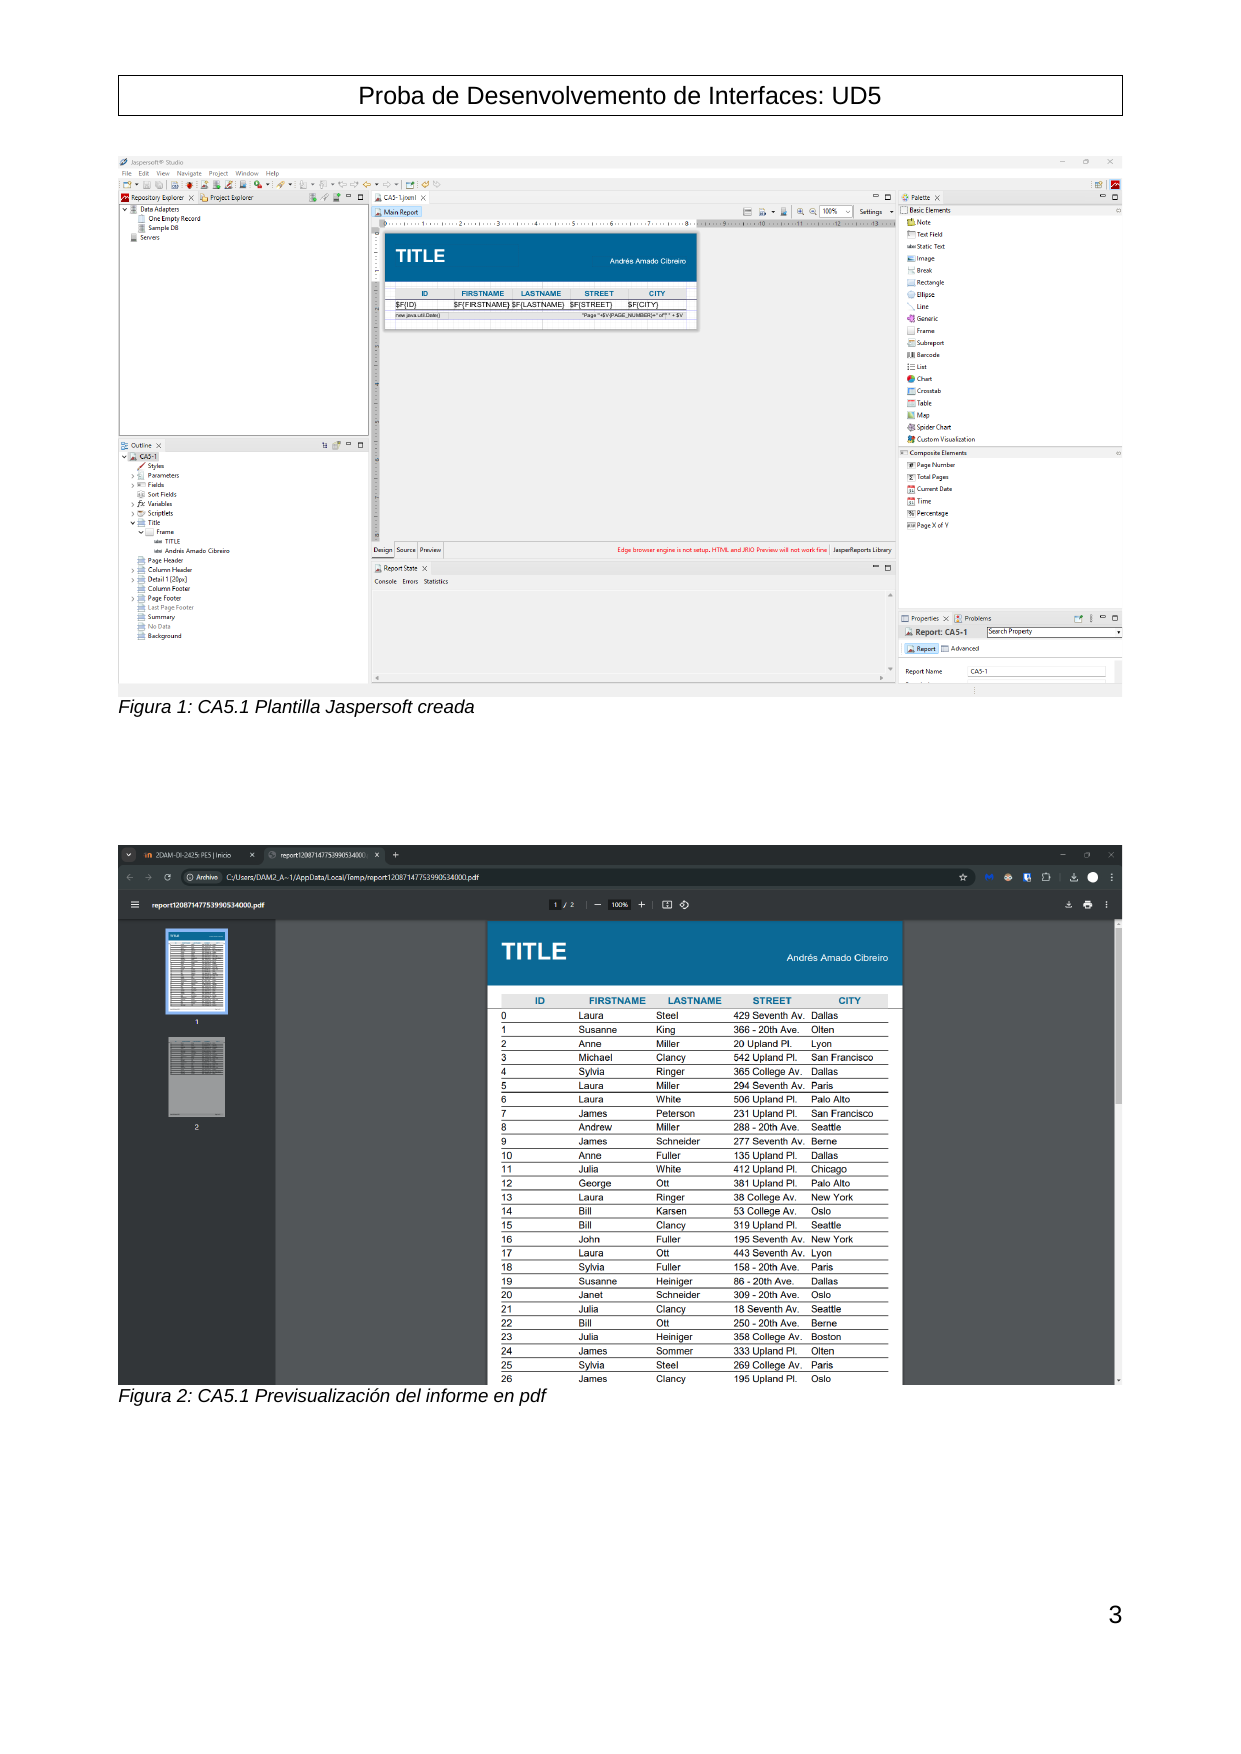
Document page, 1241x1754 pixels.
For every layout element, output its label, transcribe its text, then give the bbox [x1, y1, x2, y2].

text Figura 2: CA5.1 Previsualización del informe en pdf [118, 1385, 1122, 1406]
text Figura 1: CA5.1 Plantilla Jaspersoft creada [118, 697, 1122, 718]
picture [118, 845, 1123, 1385]
picture [118, 156, 1123, 697]
